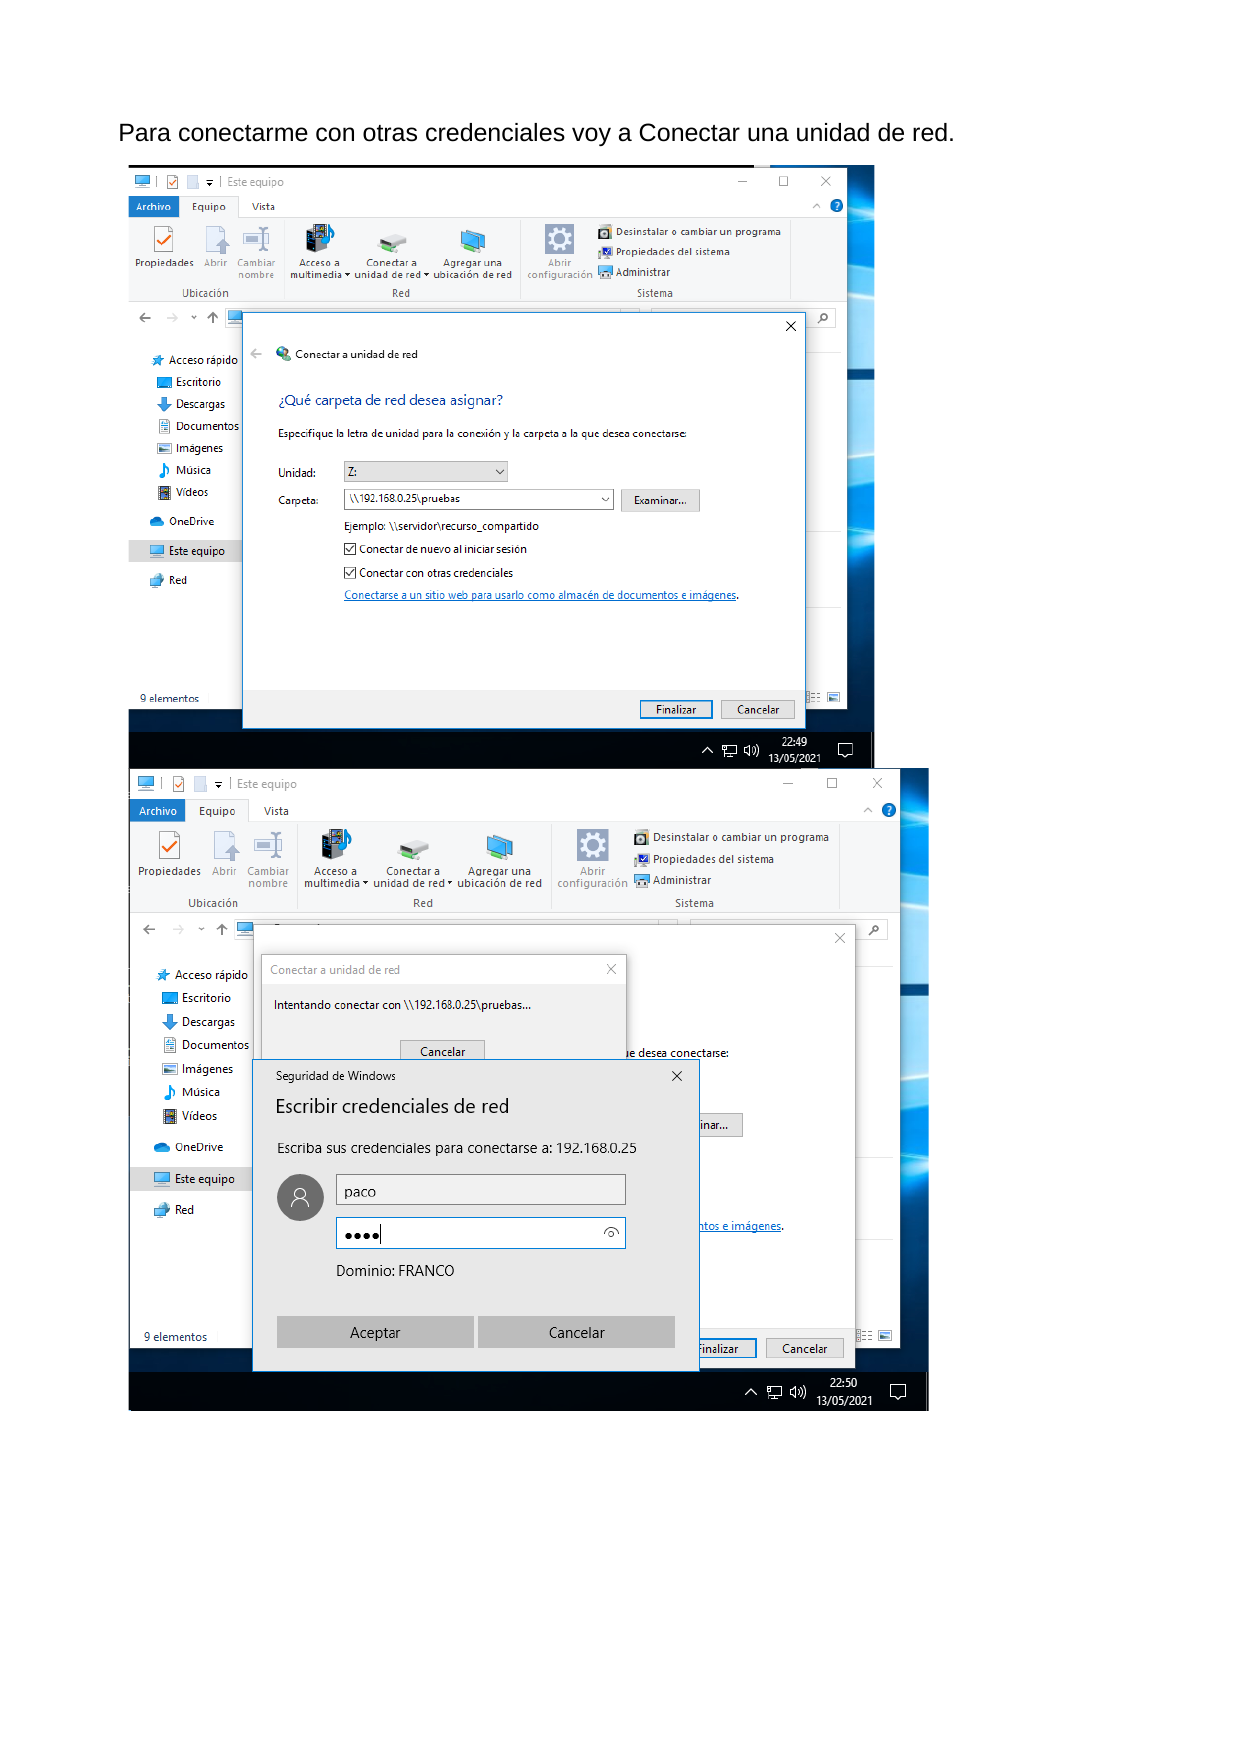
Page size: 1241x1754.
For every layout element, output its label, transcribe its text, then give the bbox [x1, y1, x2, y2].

picture [128, 165, 929, 1411]
text Para conectarme con otras credenciales voy a Conectar una unidad de red. [118, 118, 1122, 147]
